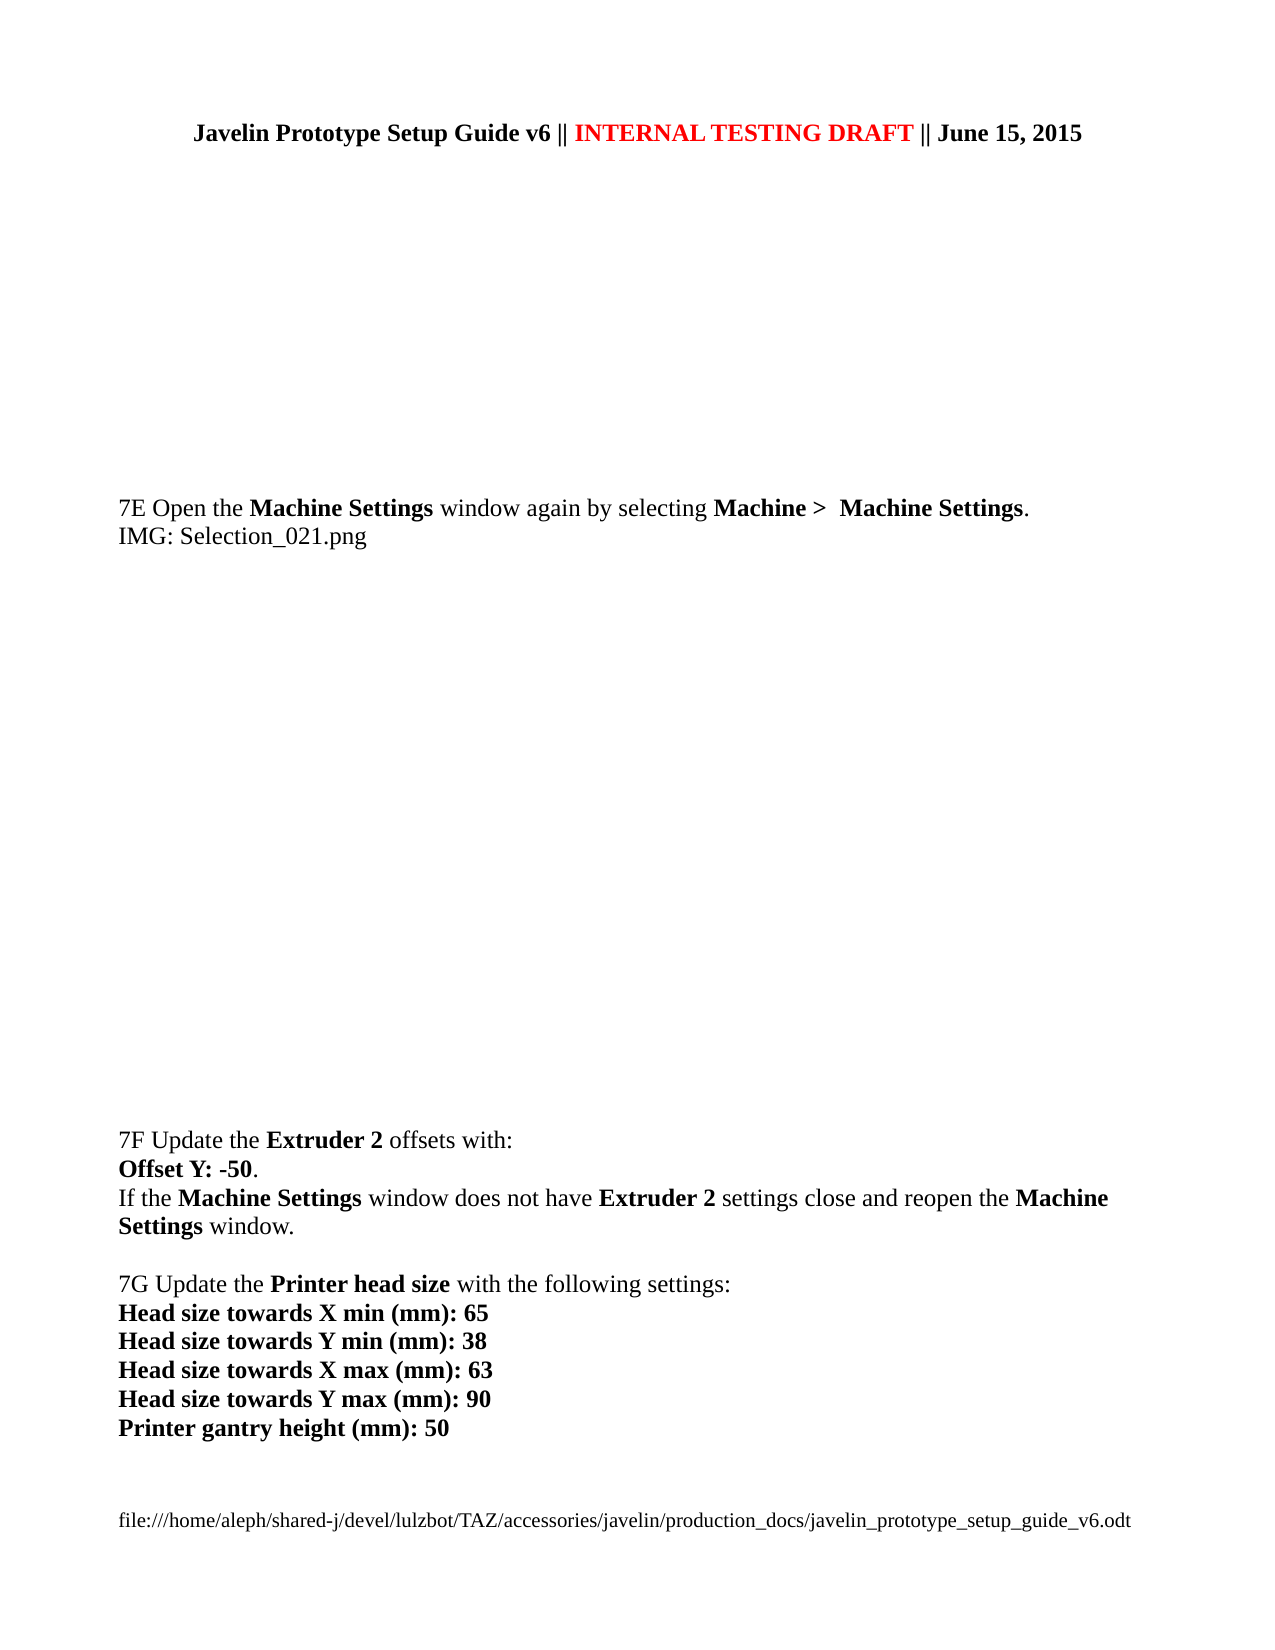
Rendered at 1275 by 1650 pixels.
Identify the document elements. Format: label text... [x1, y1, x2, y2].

text Head size towards Y max (mm): 90 [118, 1384, 1157, 1413]
text 7E Open the Machine Settings window again by selecting Machine > Machine Settings. [118, 493, 1157, 521]
text Head size towards Y min (mm): 38 [118, 1326, 1157, 1355]
text If the Machine Settings window does not have Extruder 2 settings close and reopen the Machine Settings window. [118, 1183, 1157, 1240]
text Printer gantry height (mm): 50 [118, 1413, 1157, 1441]
text Head size towards X min (mm): 65 [118, 1298, 1157, 1326]
text IMG: Selection_021.png [118, 521, 1157, 550]
text 7F Update the Extruder 2 offsets with: [118, 1125, 1157, 1154]
text Offset Y: -50. [118, 1154, 1157, 1183]
text Head size towards X max (mm): 63 [118, 1355, 1157, 1384]
text 7G Update the Printer head size with the following settings: [118, 1269, 1157, 1298]
